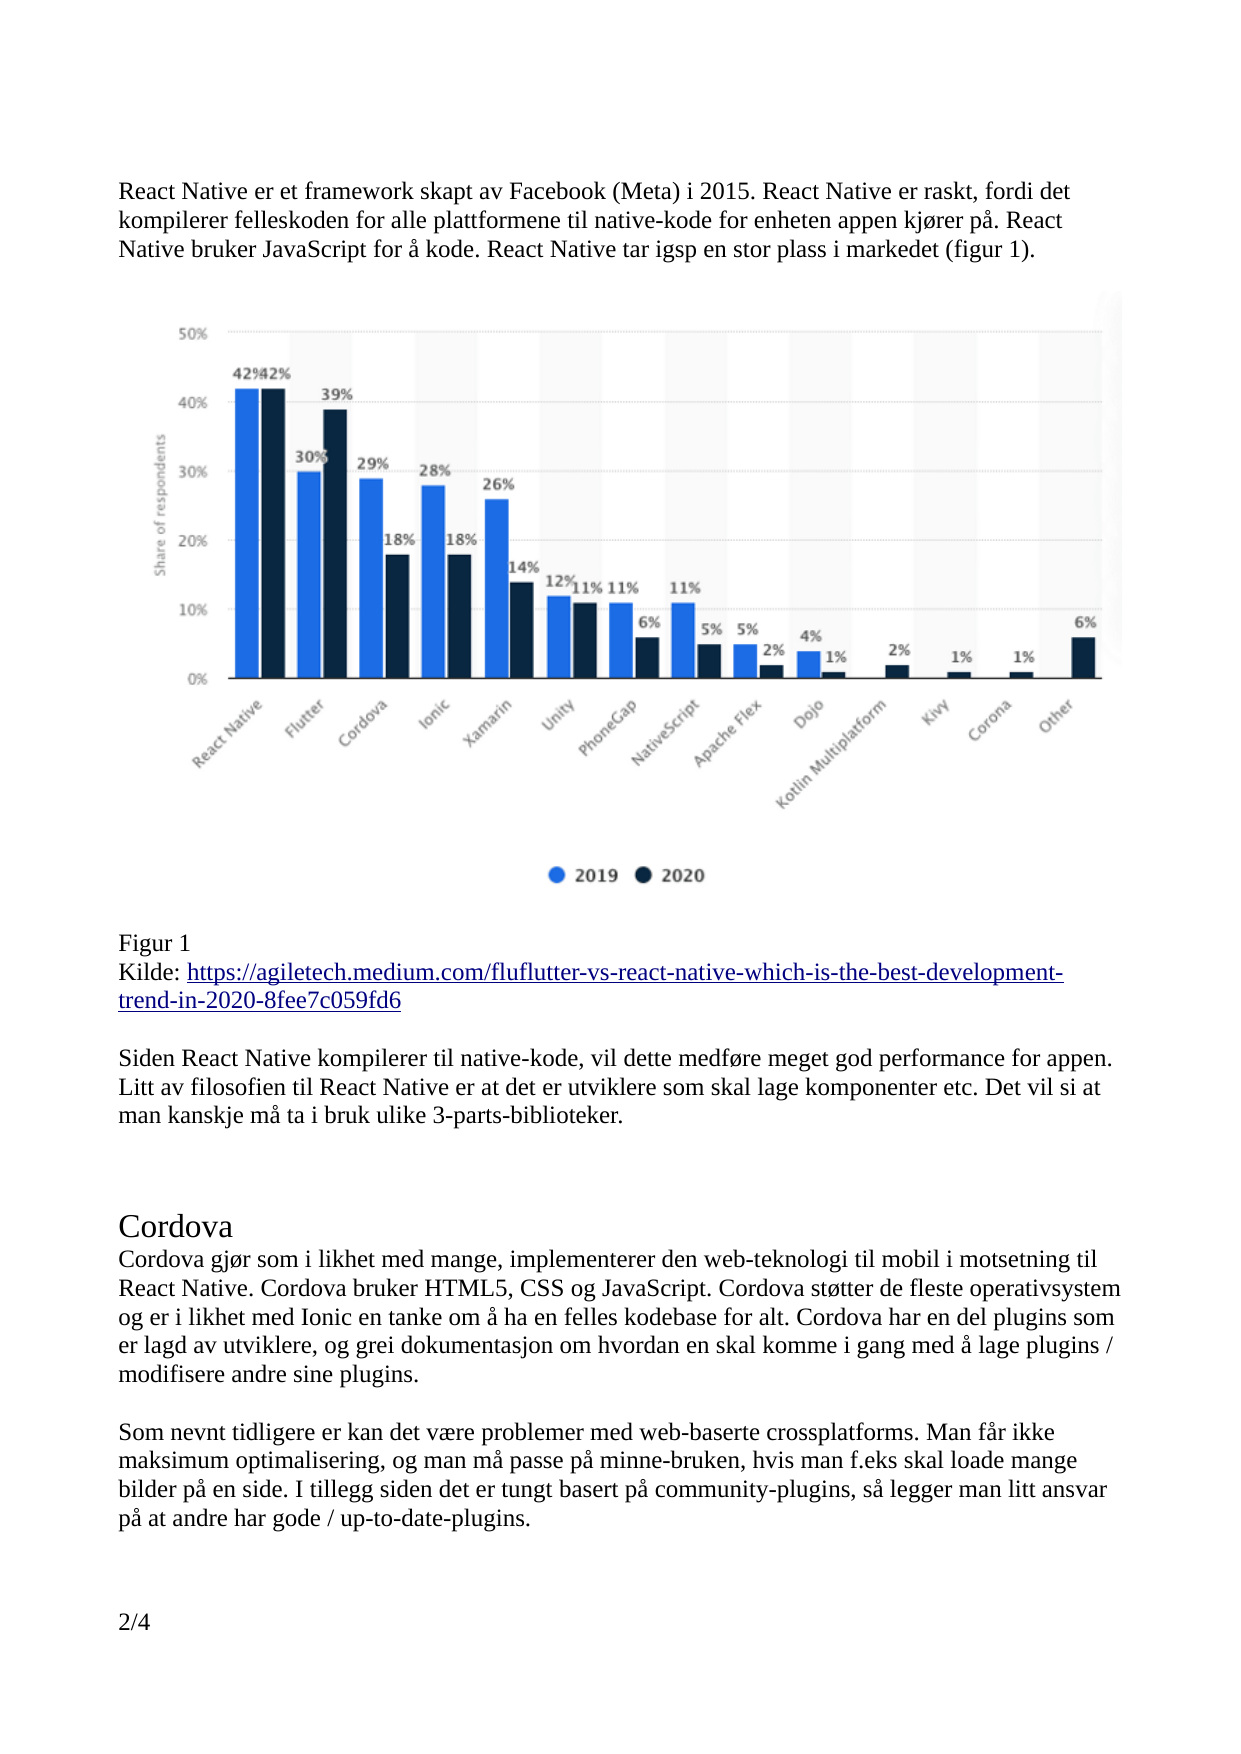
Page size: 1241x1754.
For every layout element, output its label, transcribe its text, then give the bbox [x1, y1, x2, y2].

text Som nevnt tidligere er kan det være problemer med web-baserte crossplatforms. Man får ikke maksimum optimalisering, og man må passe på minne-bruken, hvis man f.eks skal loade mange bilder på en side. I tillegg siden det er tungt basert på community-plugins, så legger man litt ansvar på at andre har gode / up-to-date-plugins. [118, 1417, 1122, 1532]
text React Native er et framework skapt av Facebook (Meta) i 2015. React Native er raskt, fordi det kompilerer felleskoden for alle plattformene til native-kode for enheten appen kjører på. React Native bruker JavaScript for å kode. React Native tar igsp en stor plass i markedet (figur 1). [118, 176, 1122, 263]
text Cordova [118, 1206, 1122, 1244]
text Siden React Native kompilerer til native-kode, vil dette medføre meget god performance for appen. Litt av filosofien til React Native er at det er utviklere som skal lage komponenter etc. Det vil si at man kanskje må ta i bruk ulike 3-parts-biblioteker. [118, 1043, 1122, 1129]
text Kilde: https://agiletech.medium.com/fluflutter-vs-react-native-which-is-the-best-development-trend-in-2020-8fee7c059fd6 [118, 957, 1122, 1014]
text Figur 1 [118, 928, 1122, 957]
picture [118, 291, 1123, 900]
text Cordova gjør som i likhet med mange, implementerer den web-teknologi til mobil i motsetning til React Native. Cordova bruker HTML5, CSS og JavaScript. Cordova støtter de fleste operativsystem og er i likhet med Ionic en tanke om å ha en felles kodebase for alt. Cordova har en del plugins som er lagd av utviklere, og grei dokumentasjon om hvordan en skal komme i gang med å lage plugins / modifisere andre sine plugins. [118, 1244, 1122, 1388]
